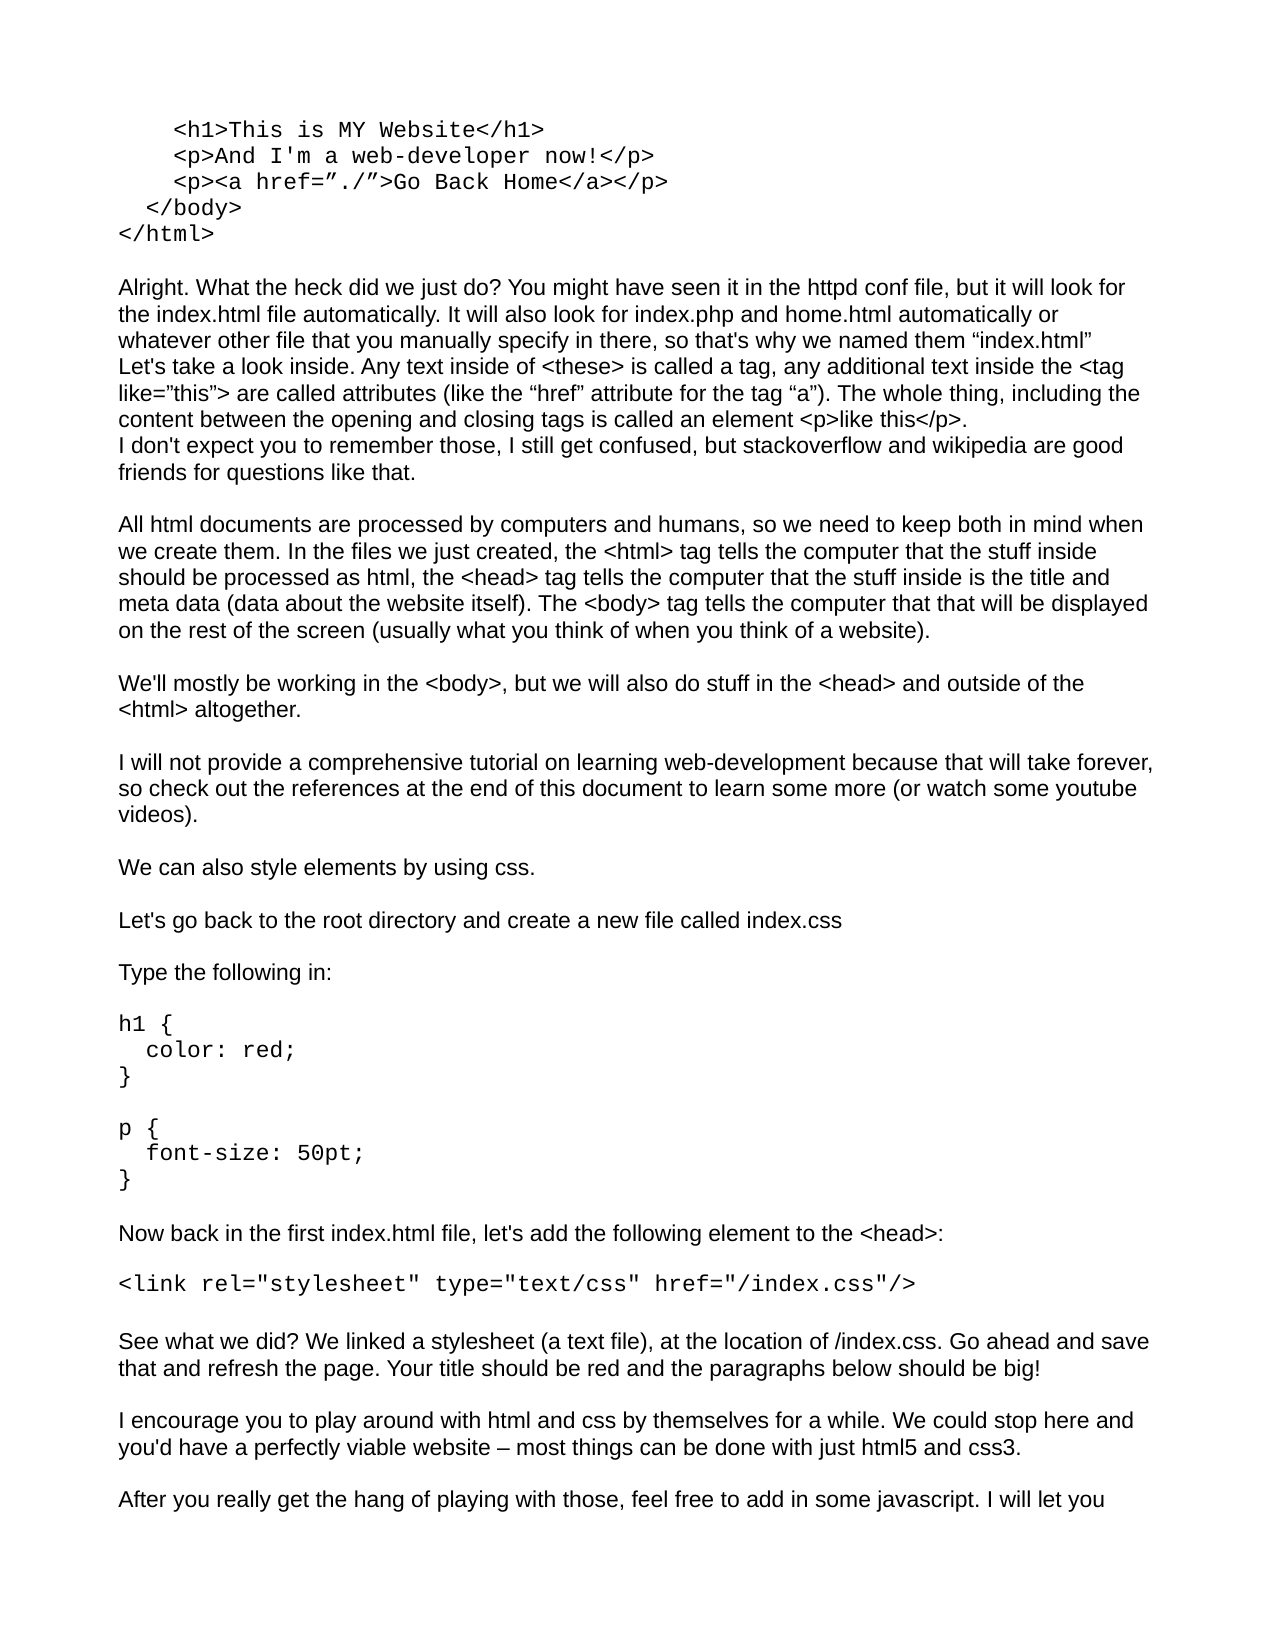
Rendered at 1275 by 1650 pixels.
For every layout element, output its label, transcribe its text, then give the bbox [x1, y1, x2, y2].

text I encourage you to play around with html and css by themselves for a while. We could stop here and you'd have a perfectly viable website – most things can be done with just html5 and css3. [118, 1407, 1157, 1460]
text See what we did? We linked a stylesheet (a text file), at the location of /index.css. Go ahead and save that and refresh the page. Your title should be red and the paragraphs below should be big! [118, 1328, 1157, 1381]
text } [118, 1064, 1157, 1090]
text } [118, 1168, 1157, 1194]
text Alright. What the heck did we just do? You might have seen it in the httpd conf file, but it will look for the index.html file automatically. It will also look for index.php and home.html automatically or whatever other file that you manually specify in there, so that's why we named them “index.html” [118, 274, 1157, 353]
text <p><a href=”./”>Go Back Home</a></p> [118, 170, 1157, 196]
text </body> [118, 196, 1157, 222]
text We can also style elements by using css. [118, 854, 1157, 880]
text After you really get the hang of playing with those, feel free to add in some javascript. I will let you [118, 1486, 1157, 1513]
text I will not provide a comprehensive tutorial on learning web-development because that will take forever, so check out the references at the end of this document to learn some more (or watch some youtube videos). [118, 748, 1157, 828]
text All html documents are processed by computers and humans, so we need to keep both in mind when we create them. In the files we just created, the <html> tag tells the computer that the stuff inside should be processed as html, the <head> tag tells the computer that the stuff inside is the title and meta data (data about the website itself). The <body> tag tells the computer that that will be displayed on the rest of the screen (usually what you think of when you think of a website). [118, 511, 1157, 643]
text We'll mostly be working in the <body>, but we will also do stuff in the <head> and outside of the <html> altogether. [118, 669, 1157, 722]
text I don't expect you to remember those, I still get confused, but stackoverflow and wikipedia are good friends for questions like that. [118, 432, 1157, 485]
text Let's go back to the root directory and create a new file called index.css [118, 907, 1157, 933]
text h1 { [118, 1012, 1157, 1038]
text <p>And I'm a web-developer now!</p> [118, 144, 1157, 170]
text font-size: 50pt; [118, 1142, 1157, 1168]
text color: red; [118, 1038, 1157, 1064]
text </html> [118, 222, 1157, 248]
text Type the following in: [118, 959, 1157, 986]
text <h1>This is MY Website</h1> [118, 118, 1157, 144]
text p { [118, 1116, 1157, 1142]
text Let's take a look inside. Any text inside of <these> is called a tag, any additional text inside the <tag like=”this”> are called attributes (like the “href” attribute for the tag “a”). The whole thing, including the content between the opening and closing tags is called an element <p>like this</p>. [118, 353, 1157, 432]
text Now back in the first index.html file, let's add the following element to the <head>: [118, 1220, 1157, 1246]
text <link rel="stylesheet" type="text/css" href="/index.css"/> [118, 1273, 1157, 1299]
